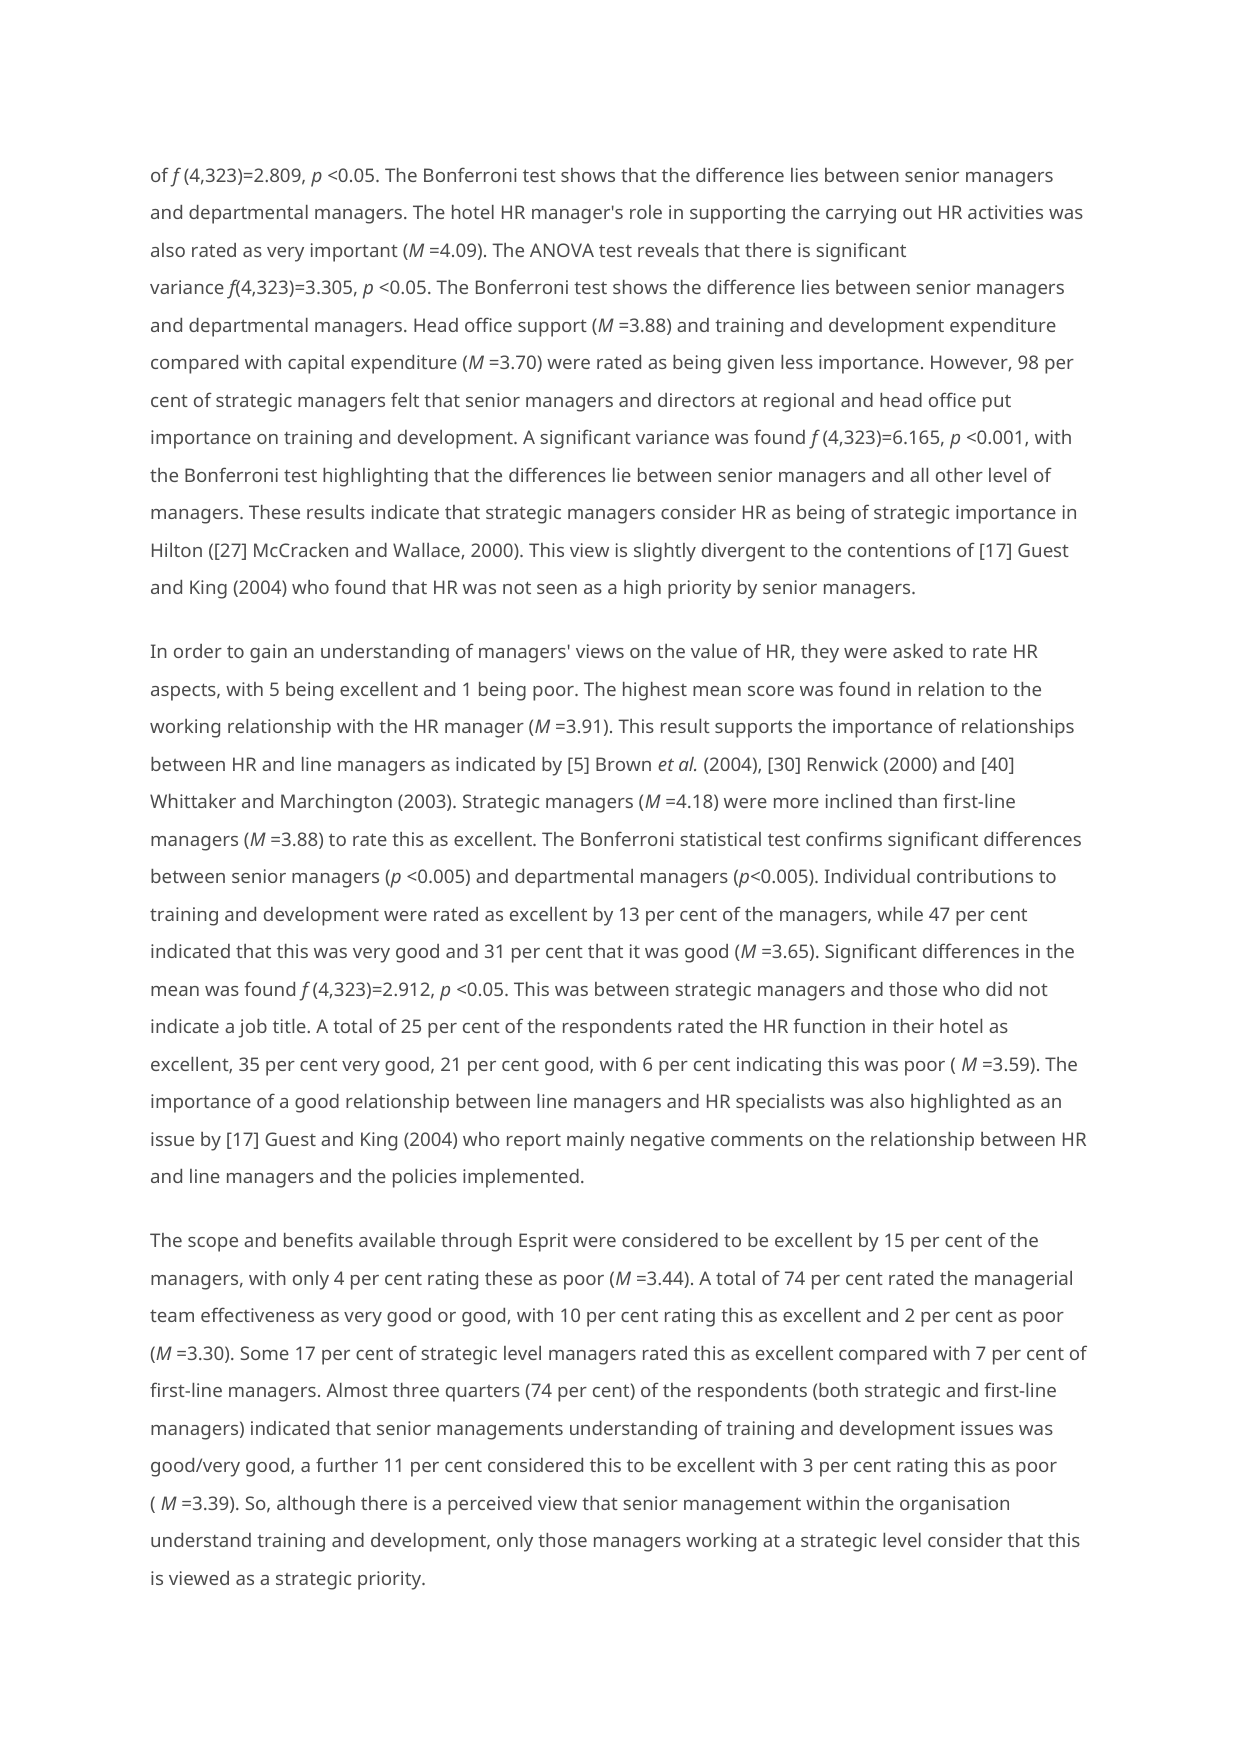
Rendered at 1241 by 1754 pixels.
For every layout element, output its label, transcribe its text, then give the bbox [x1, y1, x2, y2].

text In order to gain an understanding of managers' views on the value of HR, they were asked to rate HR aspects, with 5 being excellent and 1 being poor. The highest mean score was found in relation to the working relationship with the HR manager (M =3.91). This result supports the importance of relationships between HR and line managers as indicated by [5] Brown et al. (2004), [30] Renwick (2000) and [40] Whittaker and Marchington (2003). Strategic managers (M =4.18) were more inclined than first-line managers (M =3.88) to rate this as excellent. The Bonferroni statistical test confirms significant differences between senior managers (p <0.005) and departmental managers (p<0.005). Individual contributions to training and development were rated as excellent by 13 per cent of the managers, while 47 per cent indicated that this was very good and 31 per cent that it was good (M =3.65). Significant differences in the mean was found f (4,323)=2.912, p <0.05. This was between strategic managers and those who did not indicate a job title. A total of 25 per cent of the respondents rated the HR function in their hotel as excellent, 35 per cent very good, 21 per cent good, with 6 per cent indicating this was poor ( M =3.59). The importance of a good relationship between line managers and HR specialists was also highlighted as an issue by [17] Guest and King (2004) who report mainly negative comments on the relationship between HR and line managers and the policies implemented. [150, 627, 1090, 1189]
text The scope and benefits available through Esprit were considered to be excellent by 15 per cent of the managers, with only 4 per cent rating these as poor (M =3.44). A total of 74 per cent rated the managerial team effectiveness as very good or good, with 10 per cent rating this as excellent and 2 per cent as poor (M =3.30). Some 17 per cent of strategic level managers rated this as excellent compared with 7 per cent of first-line managers. Almost three quarters (74 per cent) of the respondents (both strategic and first-line managers) indicated that senior managements understanding of training and development issues was good/very good, a further 11 per cent considered this to be excellent with 3 per cent rating this as poor ( M =3.39). So, although there is a perceived view that senior management within the organisation understand training and development, only those managers working at a strategic level consider that this is viewed as a strategic priority. [150, 1216, 1090, 1591]
text of f (4,323)=2.809, p <0.05. The Bonferroni test shows that the difference lies between senior managers and departmental managers. The hotel HR manager's role in supporting the carrying out HR activities was also rated as very important (M =4.09). The ANOVA test reveals that there is significant variance f(4,323)=3.305, p <0.05. The Bonferroni test shows the difference lies between senior managers and departmental managers. Head office support (M =3.88) and training and development expenditure compared with capital expenditure (M =3.70) were rated as being given less importance. However, 98 per cent of strategic managers felt that senior managers and directors at regional and head office put importance on training and development. A significant variance was found f (4,323)=6.165, p <0.001, with the Bonferroni test highlighting that the differences lie between senior managers and all other level of managers. These results indicate that strategic managers consider HR as being of strategic importance in Hilton ([27] McCracken and Wallace, 2000). This view is slightly divergent to the contentions of [17] Guest and King (2004) who found that HR was not seen as a high priority by senior managers. [150, 150, 1090, 600]
